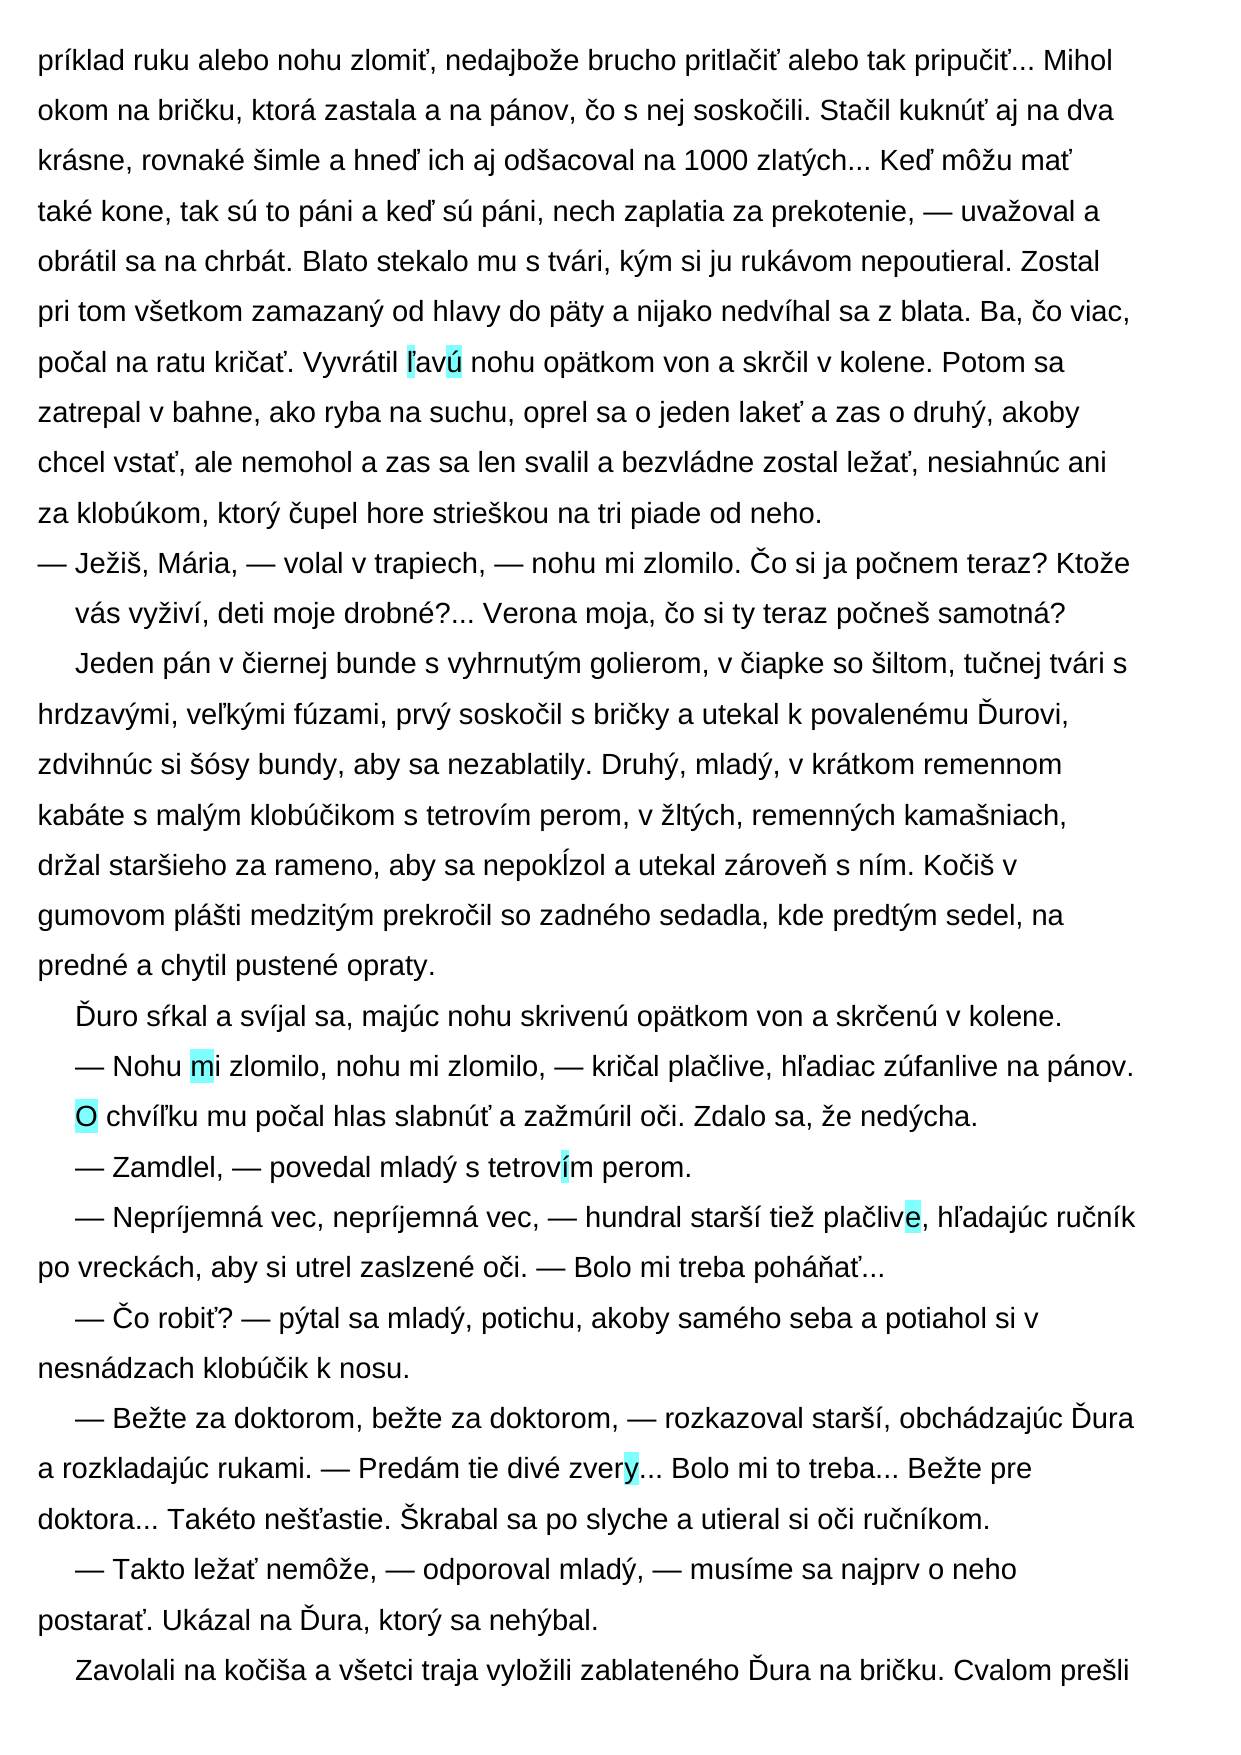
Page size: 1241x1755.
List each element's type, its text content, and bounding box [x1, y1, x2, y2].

text — Ježiš, Mária, — volal v trapiech, — nohu mi zlomilo. Čo si ja počnem teraz? Ktože vás vyživí, deti moje drobné?... Verona moja, čo si ty teraz počneš samotná? [37, 546, 1136, 630]
text Zavolali na kočiša a všetci traja vyložili zabla­teného Ďura na bričku. Cvalom prešli [37, 1653, 1136, 1686]
text — Takto ležať nemôže, — odporoval mladý, — musíme sa najprv o neho postarať. Ukázal na Ďura, ktorý sa nehýbal. [37, 1552, 1136, 1636]
text O chvíľku mu počal hlas slabnúť a zažmúril oči. Zdalo sa, že nedýcha. [37, 1099, 1136, 1133]
text — Čo robiť? — pýtal sa mladý, potichu, ako­by samého seba a potiahol si v nesnádzach klo­búčik k nosu. [37, 1301, 1136, 1384]
text Ďuro sŕkal a svíjal sa, majúc nohu skrivenú opätkom von a skrčenú v kolene. [37, 999, 1136, 1032]
text — Nohu mi zlomilo, nohu mi zlomilo, — kričal plačlive, hľadiac zúfanlive na pánov. [37, 1049, 1136, 1083]
text — Bežte za doktorom, bežte za doktorom, — rozkazoval starší, obchádzajúc Ďura a rozkladajúc rukami. — Predám tie divé zvery... Bolo mi to treba... Bežte pre doktora... Takéto nešťastie. Škrabal sa po slyche a utieral si oči ručníkom. [37, 1401, 1136, 1535]
text — Nepríjemná vec, nepríjemná vec, — hundral starší tiež plačlive, hľadajúc ručník po vreckách, aby si utrel zaslzené oči. — Bolo mi treba poháňať... [37, 1200, 1136, 1284]
text — Zamdlel, — povedal mladý s tetrovím perom. [37, 1150, 1136, 1183]
text Jeden pán v čiernej bunde s vyhrnutým golierom, v čiapke so šiltom, tučnej tvári s hrdzavými, veľkými fúzami, prvý soskočil s bričky a utekal k povalenému Ďurovi, zdvihnúc si šósy bundy, aby sa nezablatily. Druhý, mladý, v krátkom remennom kabáte s malým klobúčikom s tetrovím perom, v žltých, remenných kamašniach, držal staršieho za rameno, aby sa nepokĺzol a utekal zároveň s ním. Kočiš v gumovom plášti medzitým prekročil so zadného sedadla, kde predtým sedel, na predné a chytil pustené opraty. [37, 647, 1136, 982]
text príklad ruku alebo nohu zlomiť, nedajbože brucho pritlačiť alebo tak pripučiť... Mihol okom na bričku, ktorá zastala a na pánov, čo s nej soskočili. Stačil kuknúť aj na dva krásne, rovnaké šimle a hneď ich aj odšacoval na 1000 zlatých... Keď môžu mať také kone, tak sú to páni a keď sú páni, nech zaplatia za prekotenie, — uvažoval a obrátil sa na chrbát. Blato stekalo mu s tvári, kým si ju rukávom nepoutieral. Zostal pri tom všetkom zamazaný od hlavy do päty a nijako nedvíhal sa z blata. Ba, čo viac, počal na ratu kričať. Vyvrátil ľavú nohu opätkom von a skrčil v kolene. Potom sa zatrepal v bahne, ako ryba na suchu, oprel sa o jeden lakeť a zas o druhý, akoby chcel vstať, ale nemohol a zas sa len svalil a bezvládne zostal ležať, nesiahnúc ani za klobúkom, ktorý čupel hore strieškou na tri piade od neho. [37, 43, 1136, 529]
